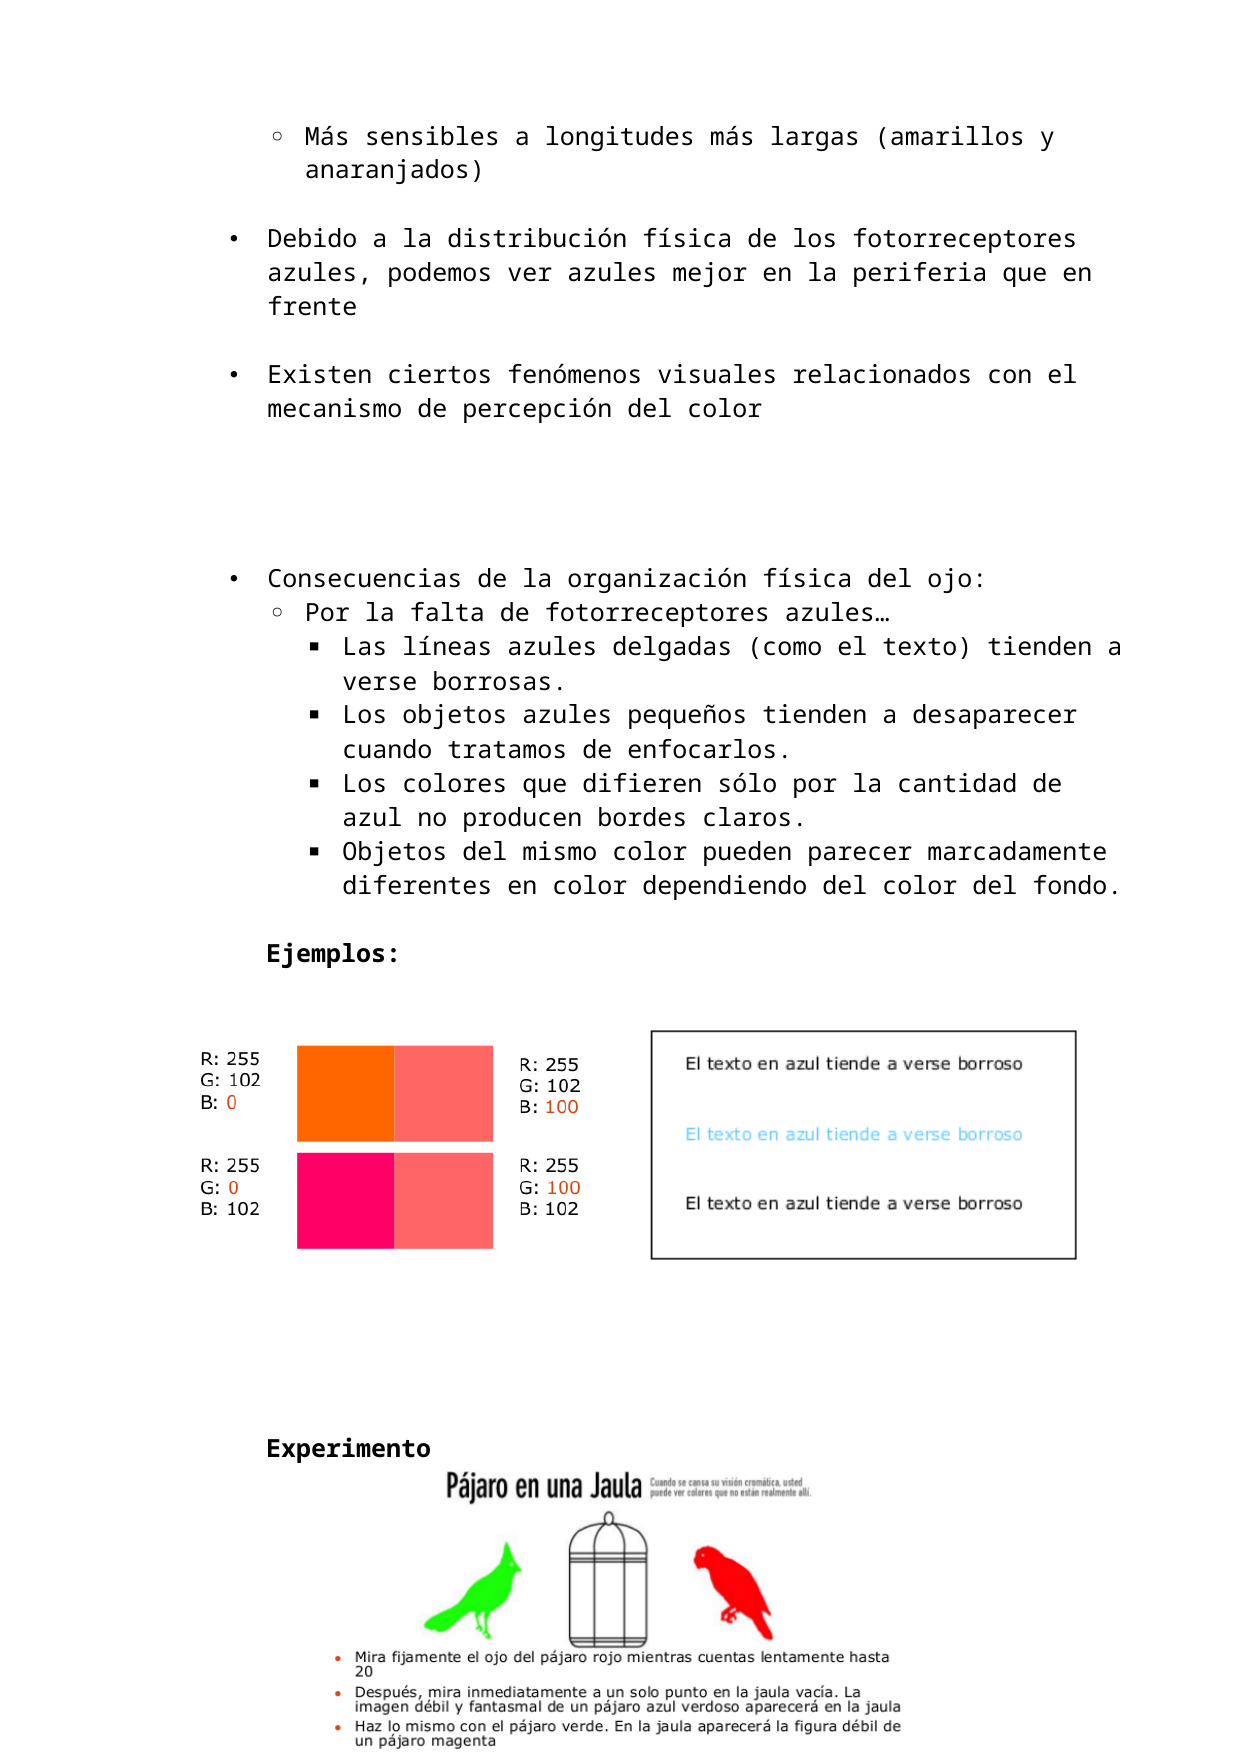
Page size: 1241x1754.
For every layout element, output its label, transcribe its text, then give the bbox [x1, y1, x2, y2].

list Los colores que difieren sólo por la cantidad de azul no producen bordes claros. [304, 765, 1122, 833]
list Existen ciertos fenómenos visuales relacionados con el mecanismo de percepción del color [229, 357, 1122, 425]
picture [190, 1037, 588, 1256]
picture [329, 1471, 911, 1754]
list Más sensibles a longitudes más largas (amarillos y anaranjados) [267, 118, 1122, 186]
list Las líneas azules delgadas (como el texto) tienden a verse borrosas. [304, 629, 1122, 697]
text Ejemplos: [118, 936, 1122, 970]
picture [648, 1026, 1080, 1263]
text Experimento [118, 1412, 1122, 1469]
list Objetos del mismo color pueden parecer marcadamente diferentes en color dependiendo del color del fondo. [304, 833, 1122, 902]
list Los objetos azules pequeños tienden a desaparecer cuando tratamos de enfocarlos. [304, 697, 1122, 765]
list Consecuencias de la organización física del ojo: [229, 561, 1122, 595]
list Debido a la distribución física de los fotorreceptores azules, podemos ver azules mejor en la periferia que en frente [229, 220, 1122, 322]
list Por la falta de fotorreceptores azules… [267, 595, 1122, 629]
